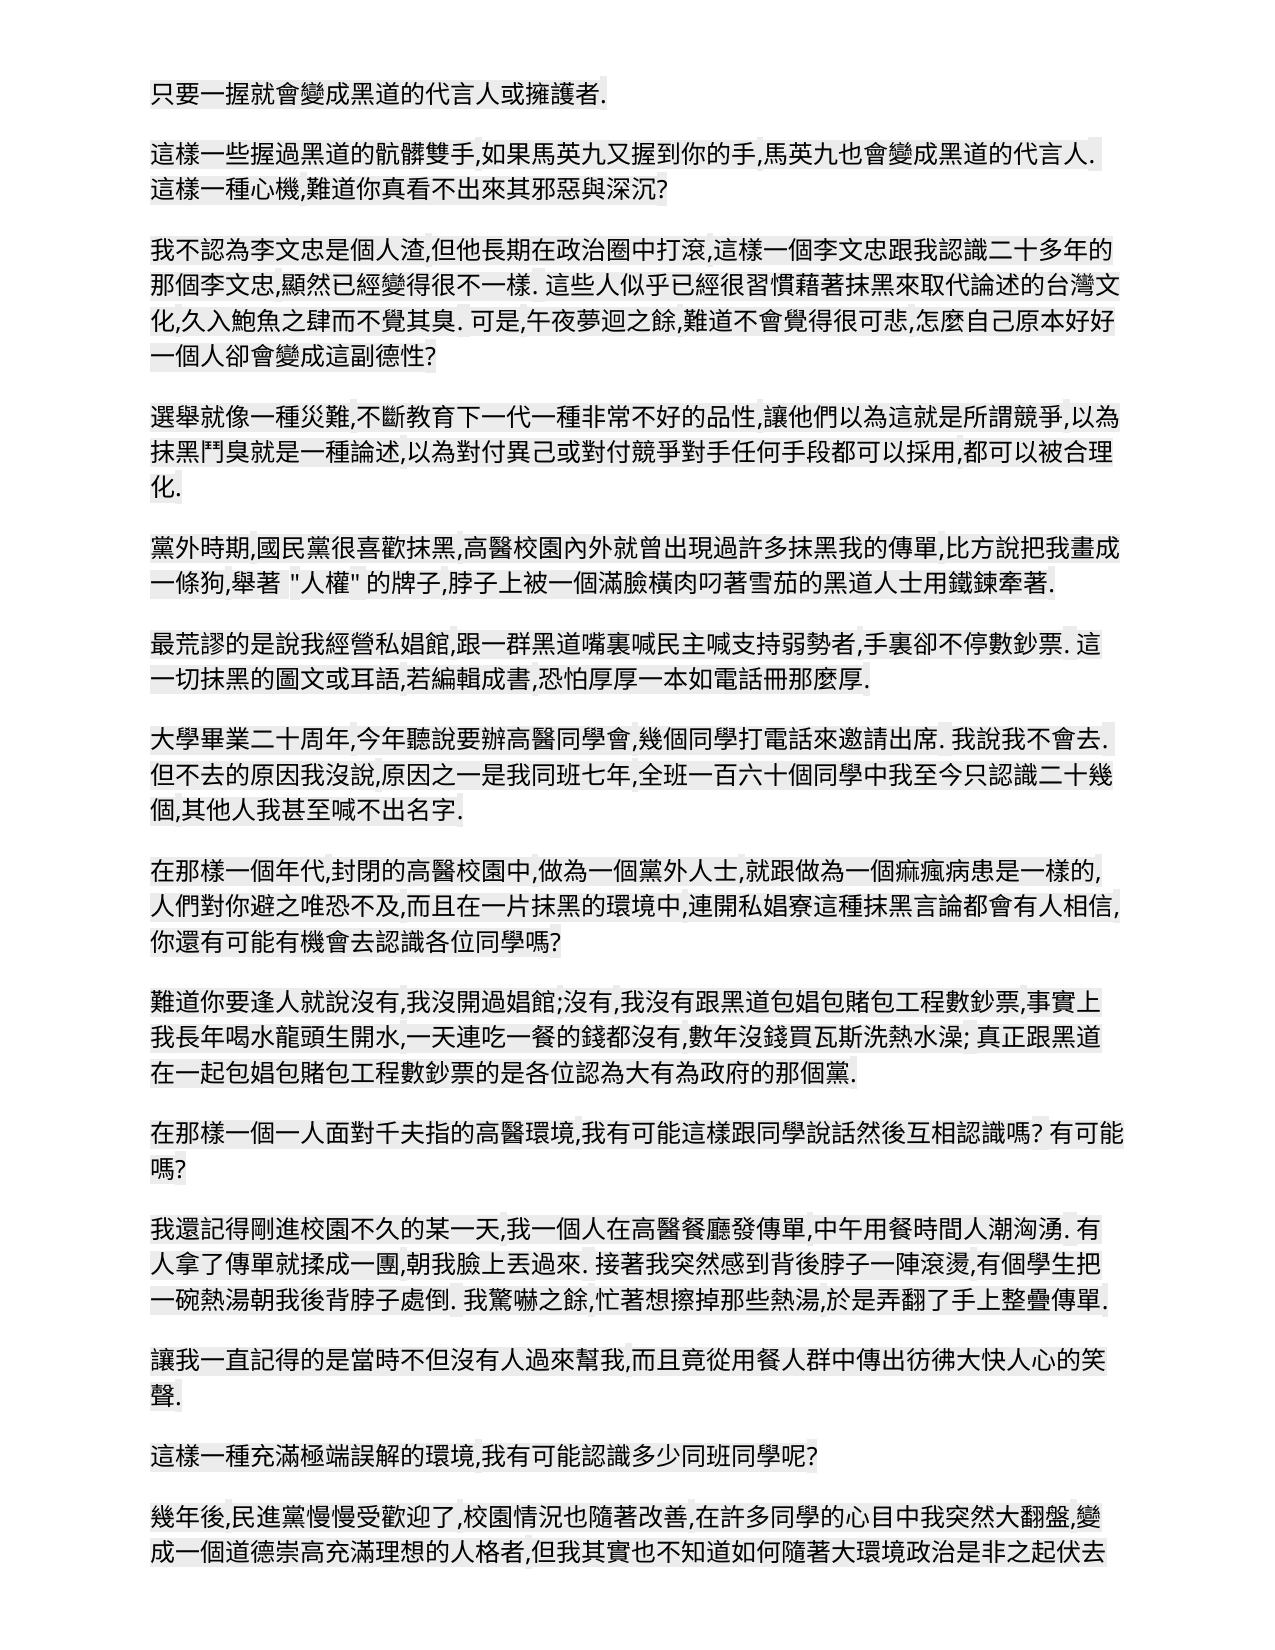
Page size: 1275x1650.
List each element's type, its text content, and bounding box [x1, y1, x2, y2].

text 幾年後,民進黨慢慢受歡迎了,校園情況也隨著改善,在許多同學的心目中我突然大翻盤,變成一個道德崇高充滿理想的人格者,但我其實也不知道如何隨著大環境政治是非之起伏去 [150, 1498, 1125, 1569]
text 讓我一直記得的是當時不但沒有人過來幫我,而且竟從用餐人群中傳出彷彿大快人心的笑聲. [150, 1342, 1125, 1412]
text 黨外時期,國民黨很喜歡抹黑,高醫校園內外就曾出現過許多抹黑我的傳單,比方說把我畫成一條狗,舉著 "人權" 的牌子,脖子上被一個滿臉橫肉叼著雪茄的黑道人士用鐵鍊牽著. [150, 529, 1125, 600]
text 只要一握就會變成黑道的代言人或擁護者. [150, 75, 1125, 110]
text 這樣一種充滿極端誤解的環境,我有可能認識多少同班同學呢? [150, 1437, 1125, 1473]
text 選舉就像一種災難,不斷教育下一代一種非常不好的品性,讓他們以為這就是所謂競爭,以為抹黑鬥臭就是一種論述,以為對付異己或對付競爭對手任何手段都可以採用,都可以被合理化. [150, 398, 1125, 504]
text 在那樣一個一人面對千夫指的高醫環境,我有可能這樣跟同學說話然後互相認識嗎? 有可能嗎? [150, 1114, 1125, 1185]
text 大學畢業二十周年,今年聽說要辦高醫同學會,幾個同學打電話來邀請出席. 我說我不會去. 但不去的原因我沒說,原因之一是我同班七年,全班一百六十個同學中我至今只認識二十幾個,其他人我甚至喊不出名字. [150, 721, 1125, 827]
text 在那樣一個年代,封閉的高醫校園中,做為一個黨外人士,就跟做為一個痲瘋病患是一樣的,人們對你避之唯恐不及,而且在一片抹黑的環境中,連開私娼寮這種抹黑言論都會有人相信,你還有可能有機會去認識各位同學嗎? [150, 852, 1125, 958]
text 最荒謬的是說我經營私娼館,跟一群黑道嘴裏喊民主喊支持弱勢者,手裏卻不停數鈔票. 這一切抹黑的圖文或耳語,若編輯成書,恐怕厚厚一本如電話冊那麼厚. [150, 625, 1125, 696]
text 難道你要逢人就說沒有,我沒開過娼館;沒有,我沒有跟黑道包娼包賭包工程數鈔票,事實上我長年喝水龍頭生開水,一天連吃一餐的錢都沒有,數年沒錢買瓦斯洗熱水澡; 真正跟黑道在一起包娼包賭包工程數鈔票的是各位認為大有為政府的那個黨. [150, 983, 1125, 1089]
text 這樣一些握過黑道的骯髒雙手,如果馬英九又握到你的手,馬英九也會變成黑道的代言人. 這樣一種心機,難道你真看不出來其邪惡與深沉? [150, 135, 1125, 206]
text 我還記得剛進校園不久的某一天,我一個人在高醫餐廳發傳單,中午用餐時間人潮洶湧. 有人拿了傳單就揉成一團,朝我臉上丟過來. 接著我突然感到背後脖子一陣滾燙,有個學生把一碗熱湯朝我後背脖子處倒. 我驚嚇之餘,忙著想擦掉那些熱湯,於是弄翻了手上整疊傳單. [150, 1210, 1125, 1317]
text 我不認為李文忠是個人渣,但他長期在政治圈中打滾,這樣一個李文忠跟我認識二十多年的那個李文忠,顯然已經變得很不一樣. 這些人似乎已經很習慣藉著抹黑來取代論述的台灣文化,久入鮑魚之肆而不覺其臭. 可是,午夜夢迴之餘,難道不會覺得很可悲,怎麼自己原本好好一個人卻會變成這副德性? [150, 231, 1125, 373]
